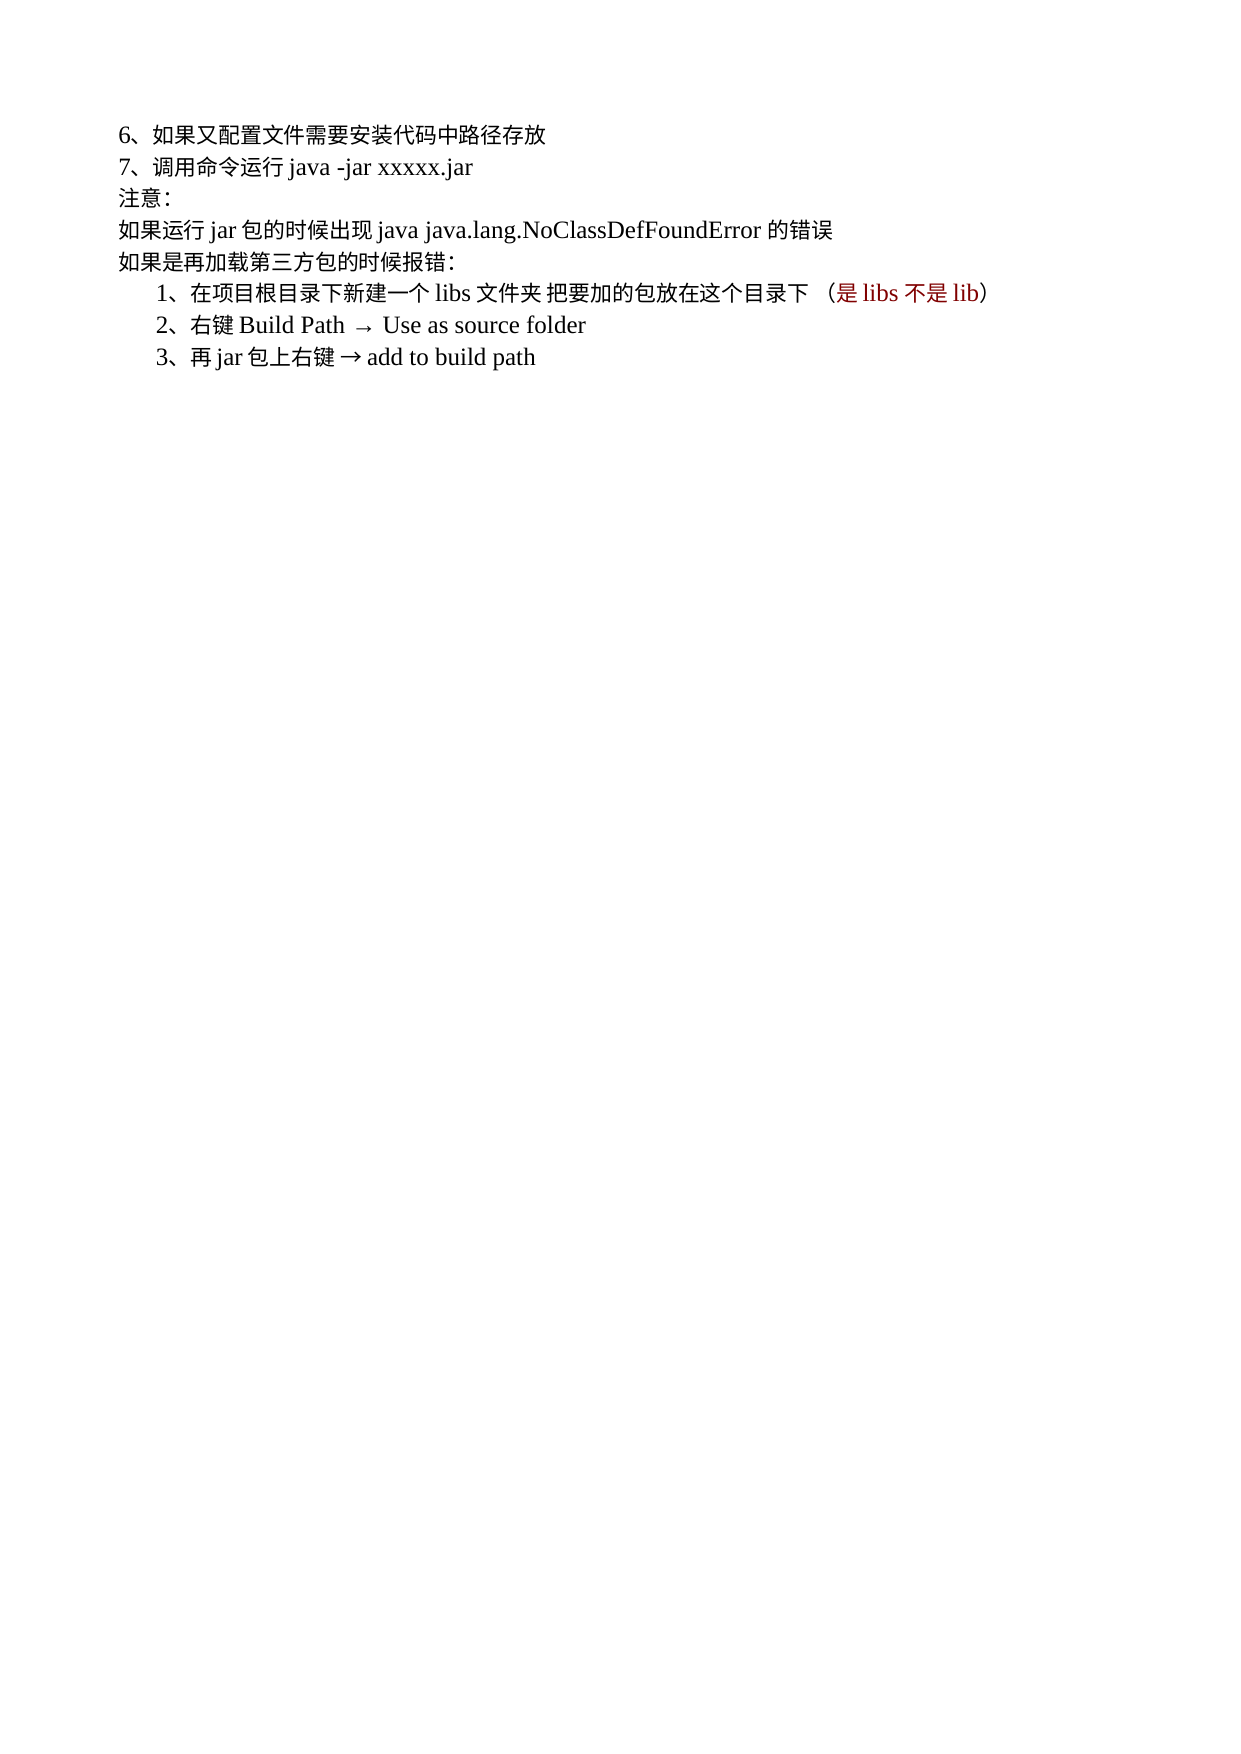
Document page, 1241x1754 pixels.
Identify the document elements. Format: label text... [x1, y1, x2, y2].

text 1、在项目根目录下新建一个libs文件夹 把要加的包放在这个目录下 （是libs 不是lib） [118, 276, 1122, 308]
text 如果是再加载第三方包的时候报错： [118, 245, 1122, 276]
text 如果运行jar包的时候出现java java.lang.NoClassDefFoundError 的错误 [118, 213, 1122, 245]
text 3、再jar包上右键 → add to build path [118, 340, 1122, 371]
text 注意： [118, 181, 1122, 213]
text 2、右键 Build Path → Use as source folder [118, 308, 1122, 340]
text 6、如果又配置文件需要安装代码中路径存放 [118, 118, 1122, 150]
text 7、调用命令运行 java -jar xxxxx.jar [118, 150, 1122, 181]
